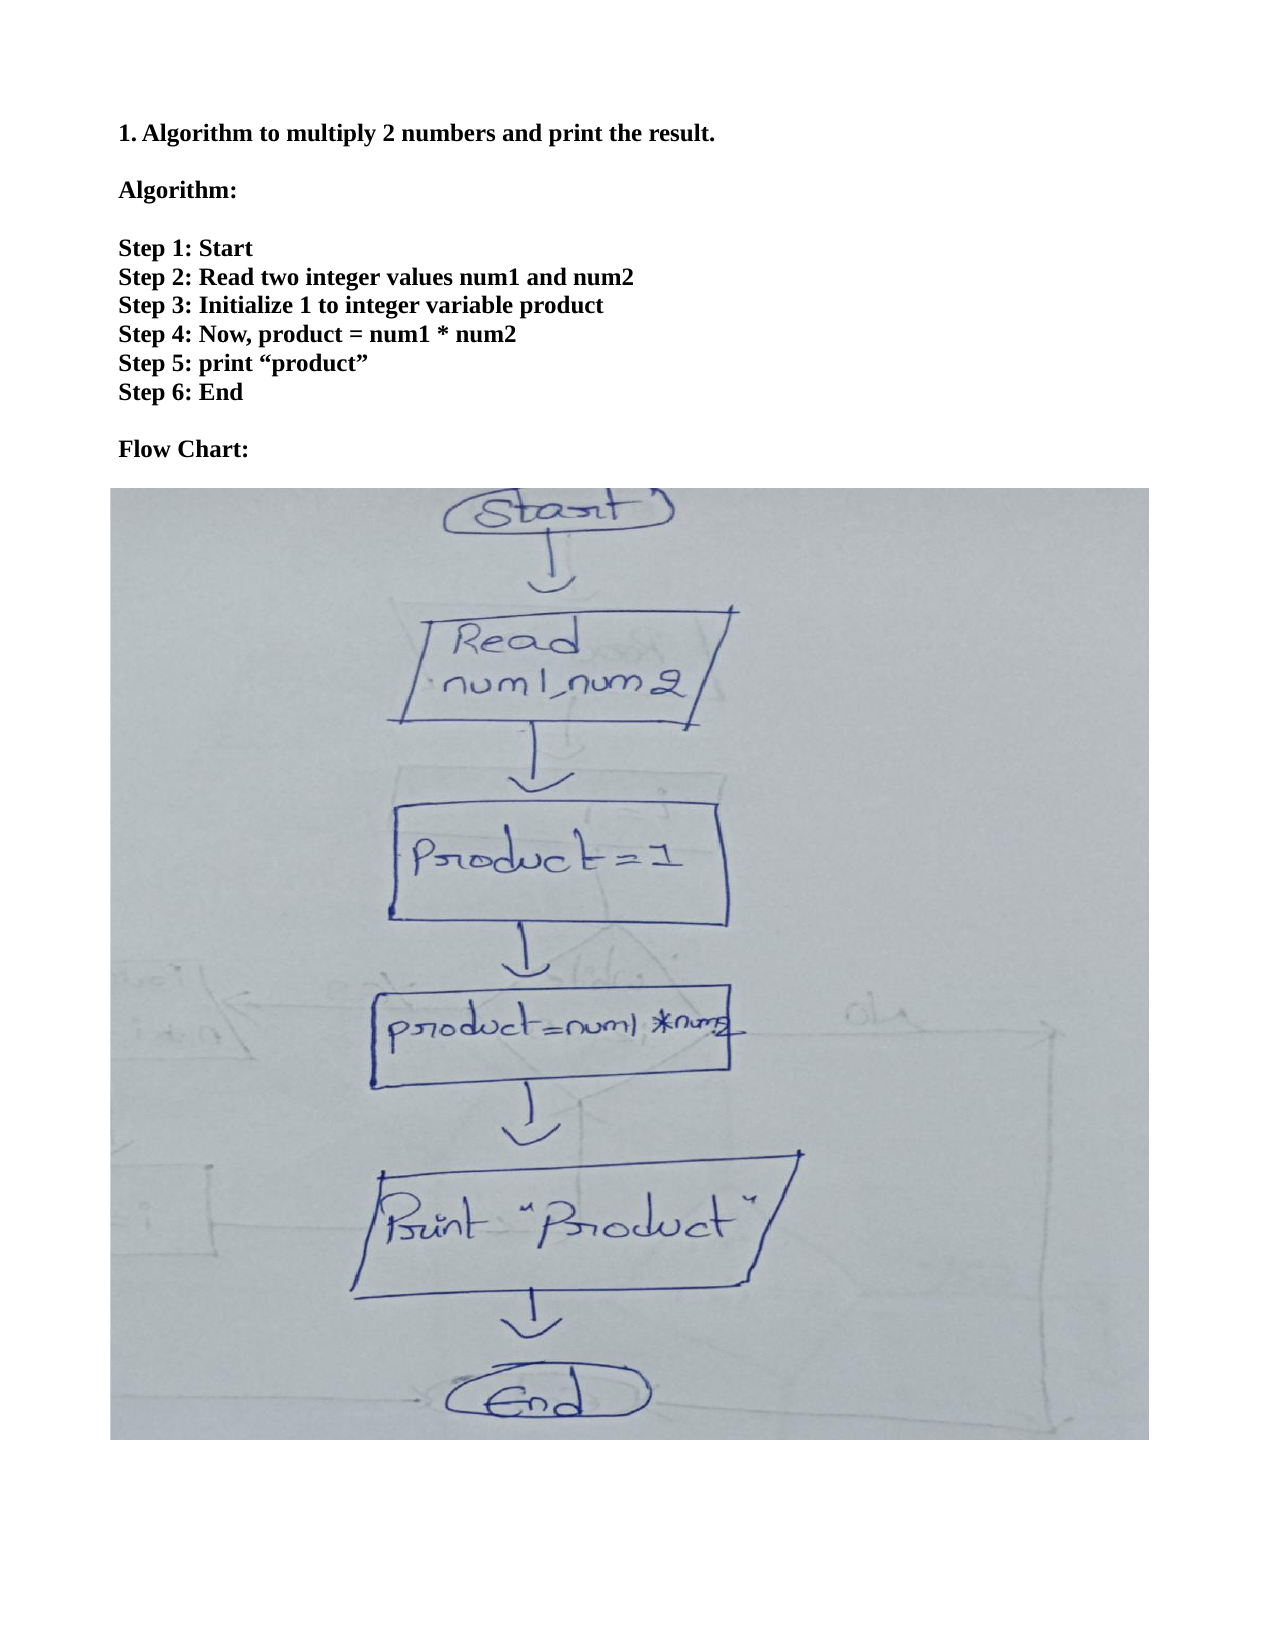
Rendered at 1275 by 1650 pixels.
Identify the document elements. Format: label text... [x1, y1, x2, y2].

text Step 3: Initialize 1 to integer variable product [118, 291, 1157, 319]
text 1. Algorithm to multiply 2 numbers and print the result. [118, 118, 1157, 147]
text Step 4: Now, product = num1 * num2 [118, 319, 1157, 348]
text Step 1: Start [118, 233, 1157, 262]
text Step 6: End [118, 377, 1157, 406]
text Step 5: print “product” [118, 348, 1157, 377]
text Flow Chart: [118, 434, 1157, 463]
text Algorithm: [118, 176, 1157, 204]
picture [110, 488, 1149, 1440]
text Step 2: Read two integer values num1 and num2 [118, 262, 1157, 291]
